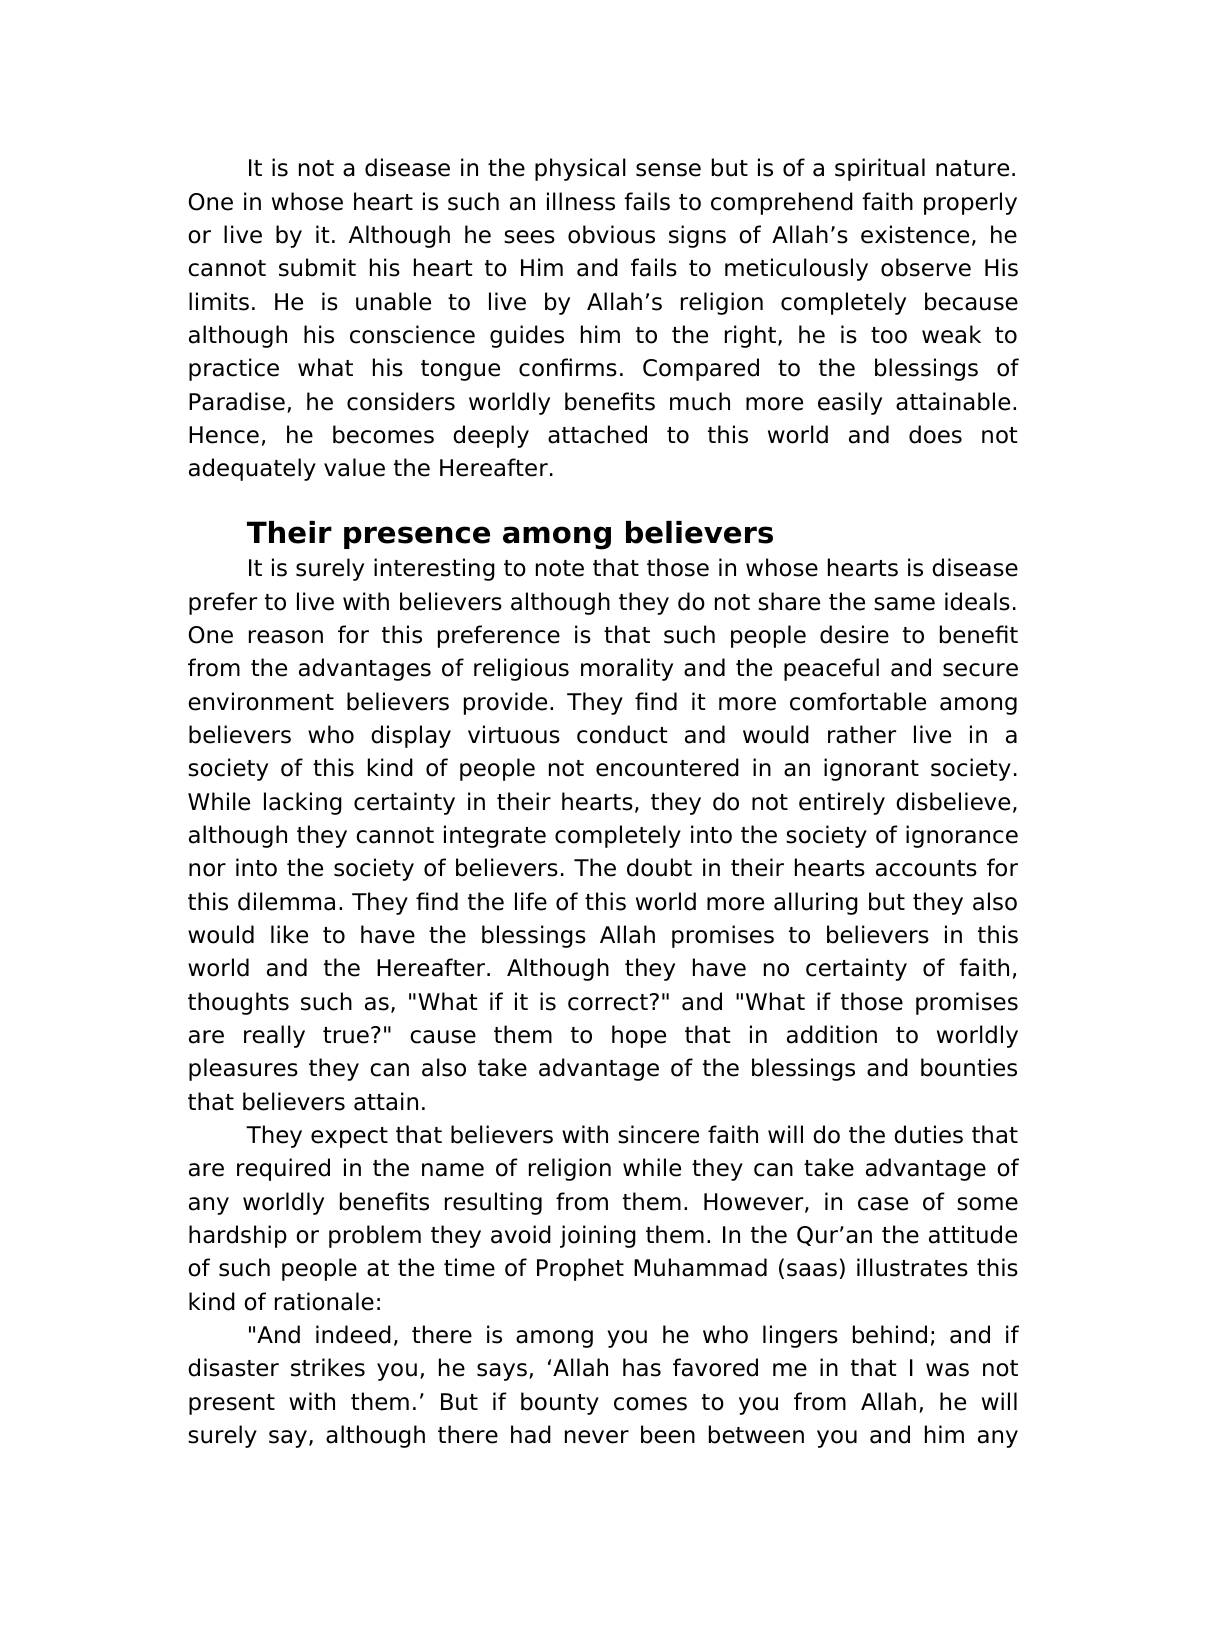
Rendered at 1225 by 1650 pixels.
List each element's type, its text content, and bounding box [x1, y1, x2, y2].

text "And indeed, there is among you he who lingers behind; and if disaster strikes you, he says, ‘Allah has favored me in that I was not present with them.’ But if bounty comes to you from Allah, he will surely say, although there had never been between you and him any [187, 1317, 1020, 1450]
text They expect that believers with sincere faith will do the duties that are required in the name of religion while they can take advantage of any worldly benefits resulting from them. However, in case of some hardship or problem they avoid joining them. In the Qur’an the attitude of such people at the time of Prophet Muhammad (saas) illustrates this kind of rationale: [187, 1117, 1020, 1317]
text Their presence among believers [187, 517, 1020, 550]
text It is surely interesting to note that those in whose hearts is disease prefer to live with believers although they do not share the same ideals. One reason for this preference is that such people desire to benefit from the advantages of religious morality and the peaceful and secure environment believers provide. They find it more comfortable among believers who display virtuous conduct and would rather live in a society of this kind of people not encountered in an ignorant society. While lacking certainty in their hearts, they do not entirely disbelieve, although they cannot integrate completely into the society of ignorance nor into the society of believers. The doubt in their hearts accounts for this dilemma. They find the life of this world more alluring but they also would like to have the blessings Allah promises to believers in this world and the Hereafter. Although they have no certainty of faith, thoughts such as, "What if it is correct?" and "What if those promises are really true?" cause them to hope that in addition to worldly pleasures they can also take advantage of the blessings and bounties that believers attain. [187, 550, 1020, 1117]
text It is not a disease in the physical sense but is of a spiritual nature. One in whose heart is such an illness fails to comprehend faith properly or live by it. Although he sees obvious signs of Allah’s existence, he cannot submit his heart to Him and fails to meticulously observe His limits. He is unable to live by Allah’s religion completely because although his conscience guides him to the right, he is too weak to practice what his tongue confirms. Compared to the blessings of Paradise, he considers worldly benefits much more easily attainable. Hence, he becomes deeply attached to this world and does not adequately value the Hereafter. [187, 150, 1020, 483]
